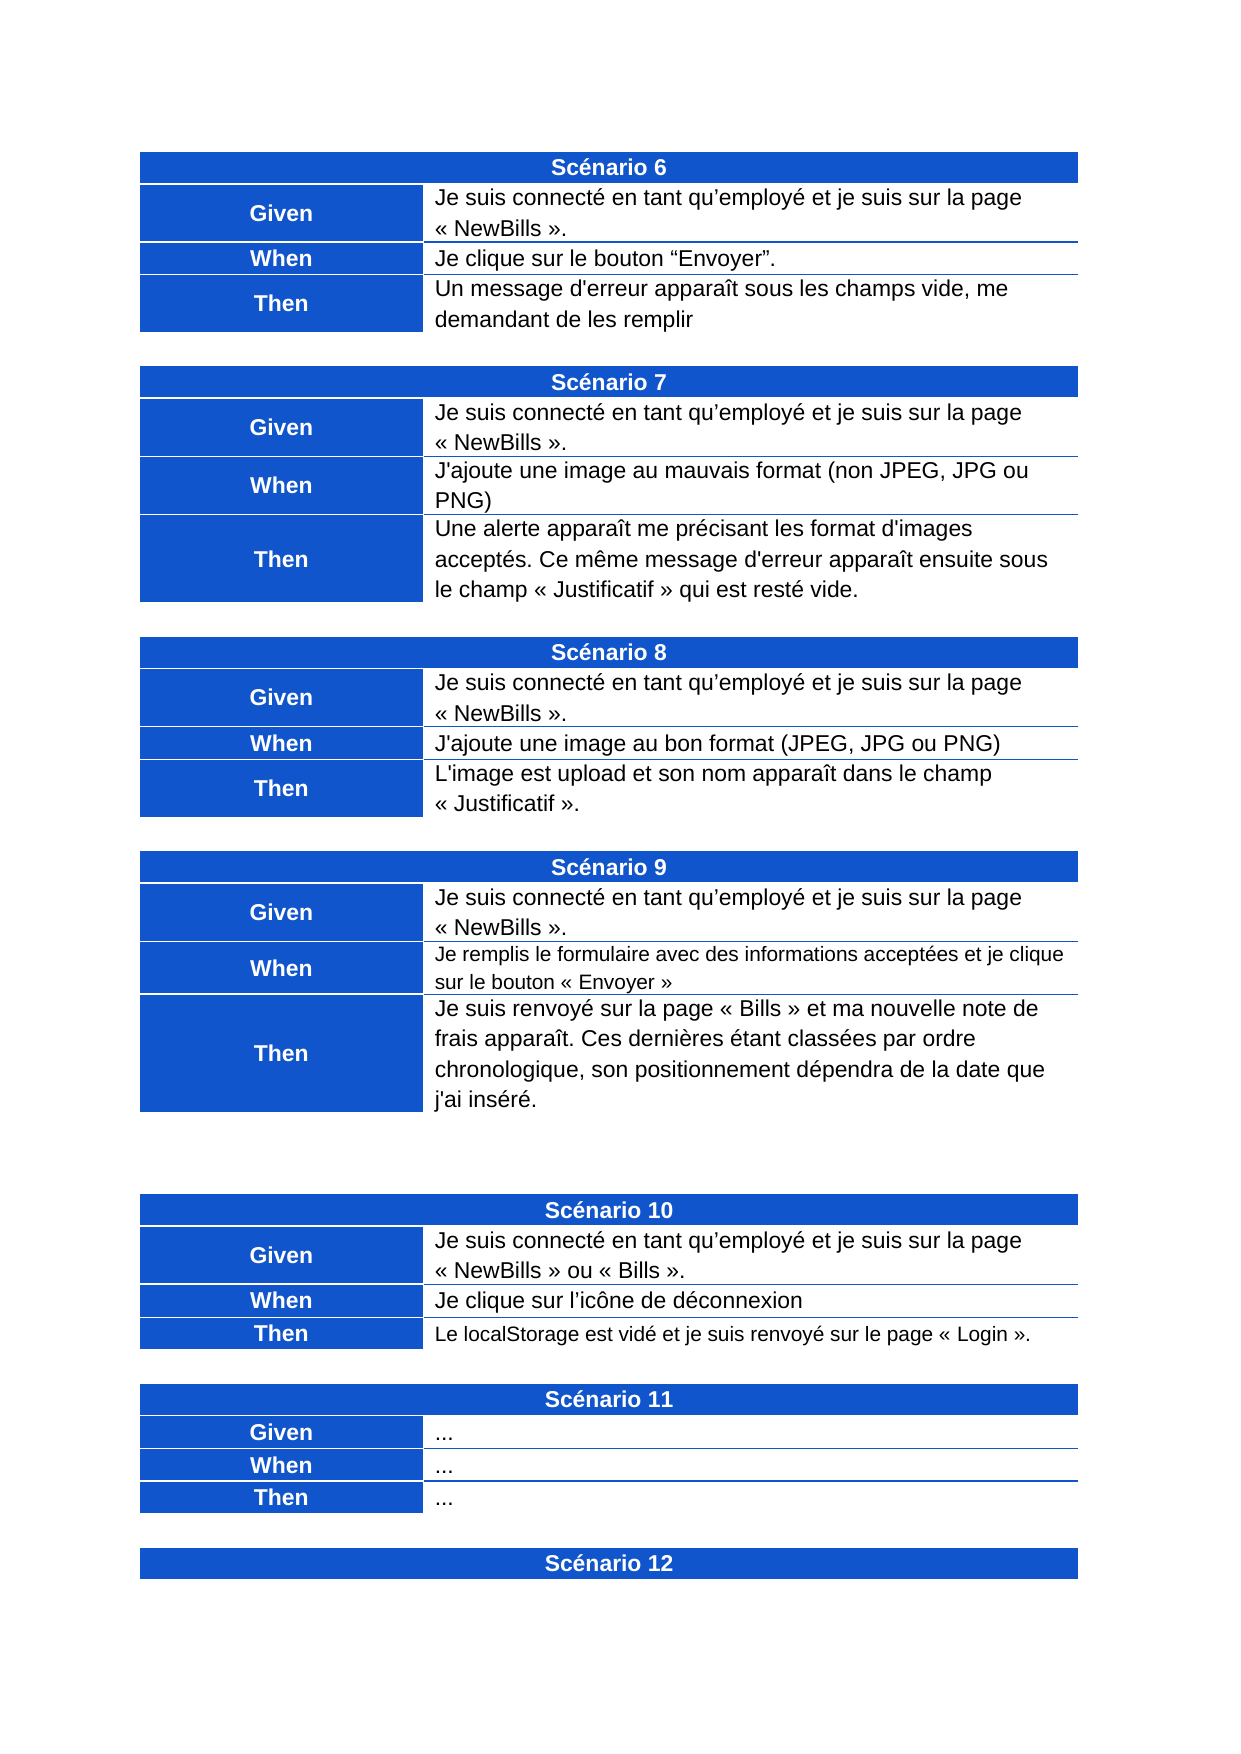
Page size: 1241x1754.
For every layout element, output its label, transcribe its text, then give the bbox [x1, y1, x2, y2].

table_cell ... [424, 1416, 1078, 1448]
table_cell [424, 604, 1078, 635]
table_cell [140, 1114, 423, 1193]
table_cell Je suis connecté en tant qu’employé et je suis sur la page « NewBills ». [424, 185, 1078, 241]
table_cell Then [140, 515, 423, 602]
table_cell Je suis connecté en tant qu’employé et je suis sur la page « NewBills » ou « Bills ». [424, 1227, 1078, 1283]
table_cell [424, 818, 1078, 849]
table_cell When [140, 1449, 423, 1480]
table_cell Je suis connecté en tant qu’employé et je suis sur la page « NewBills ». [424, 884, 1078, 941]
table_cell [140, 333, 423, 365]
table_cell Un message d'erreur apparaît sous les champs vide, me demandant de les remplir [424, 275, 1078, 332]
table_cell L'image est upload et son nom apparaît dans le champ « Justificatif ». [424, 760, 1078, 817]
table_cell [140, 818, 423, 849]
table_cell Je suis renvoyé sur la page « Bills » et ma nouvelle note de frais apparaît. Ces dernières étant classées par ordre chronologique, son positionnement dépendra de la date que j'ai inséré. [424, 995, 1078, 1112]
table_cell Je suis connecté en tant qu’employé et je suis sur la page « NewBills ». [424, 399, 1078, 456]
table_cell Je remplis le formulaire avec des informations acceptées et je clique sur le bouton « Envoyer » [424, 942, 1078, 993]
table_cell Then [140, 760, 423, 817]
table_cell When [140, 1285, 423, 1316]
table_cell Je clique sur l’icône de déconnexion [424, 1285, 1078, 1316]
table_cell Scénario 8 [140, 637, 1078, 668]
table_cell Given [140, 399, 423, 456]
table_cell Une alerte apparaît me précisant les format d'images acceptés. Ce même message d'erreur apparaît ensuite sous le champ « Justificatif » qui est resté vide. [424, 515, 1078, 602]
table_cell Given [140, 669, 423, 726]
table_cell When [140, 243, 423, 274]
table_cell [140, 1515, 423, 1546]
table_cell Then [140, 275, 423, 332]
table_cell J'ajoute une image au mauvais format (non JPEG, JPG ou PNG) [424, 457, 1078, 514]
table_cell Given [140, 884, 423, 941]
table_cell ... [424, 1449, 1078, 1480]
table_cell [140, 604, 423, 635]
table_cell [424, 333, 1078, 365]
table_cell ... [424, 1482, 1078, 1513]
table_cell Given [140, 1227, 423, 1283]
table_cell Je suis connecté en tant qu’employé et je suis sur la page « NewBills ». [424, 669, 1078, 726]
table_cell When [140, 942, 423, 993]
table_cell When [140, 457, 423, 514]
table_cell Scénario 11 [140, 1384, 1078, 1415]
table_cell Scénario 10 [140, 1194, 1078, 1225]
table_cell Je clique sur le bouton “Envoyer”. [424, 243, 1078, 274]
table_cell Scénario 7 [140, 366, 1078, 397]
table_cell Given [140, 185, 423, 241]
table_cell [424, 1351, 1078, 1382]
table_cell [424, 1114, 1078, 1193]
table_cell J'ajoute une image au bon format (JPEG, JPG ou PNG) [424, 727, 1078, 759]
table_cell Scénario 6 [140, 152, 1078, 183]
table_cell [424, 1515, 1078, 1546]
table_cell When [140, 727, 423, 759]
table_cell Scénario 9 [140, 851, 1078, 882]
table_cell Scénario 12 [140, 1548, 1078, 1579]
table_cell Then [140, 1318, 423, 1349]
table_cell Le localStorage est vidé et je suis renvoyé sur le page « Login ». [424, 1318, 1078, 1349]
table_cell Then [140, 1482, 423, 1513]
table_cell [140, 1351, 423, 1382]
table_cell Given [140, 1416, 423, 1448]
table_cell Then [140, 995, 423, 1112]
